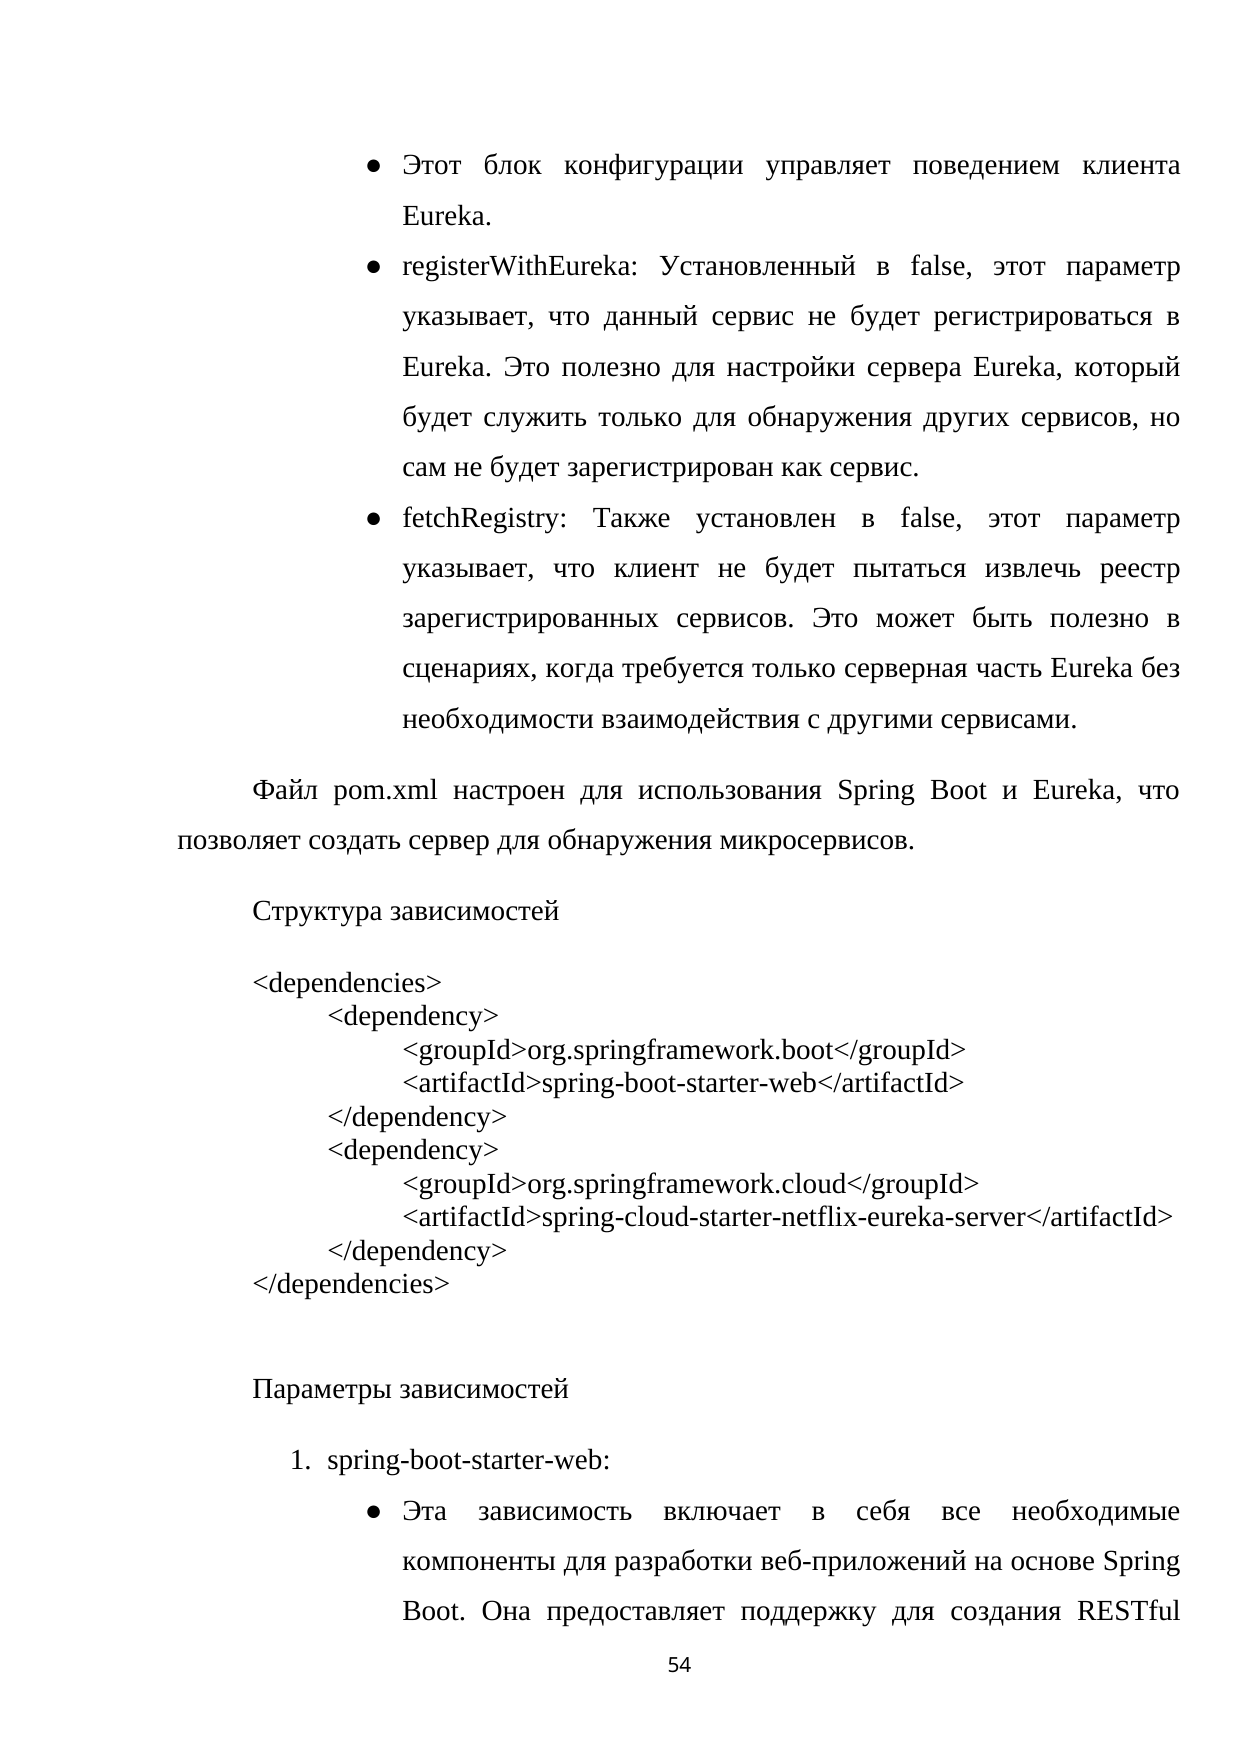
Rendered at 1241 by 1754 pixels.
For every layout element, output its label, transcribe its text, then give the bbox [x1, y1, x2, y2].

list registerWithEureka: Установленный в false, этот параметр указывает, что данный сервис не будет регистрироваться в Eureka. Это полезно для настройки сервера Eureka, который будет служить только для обнаружения других сервисов, но сам не будет зарегистрирован как сервис. [364, 248, 1181, 483]
text <artifactId>spring-cloud-starter-netflix-eureka-server</artifactId> [327, 1199, 1181, 1233]
list Этот блок конфигурации управляет поведением клиента Eureka. [364, 147, 1181, 231]
text </dependency> [252, 1099, 1181, 1132]
text </dependencies> [177, 1267, 1181, 1300]
text Параметры зависимостей [177, 1371, 1181, 1405]
text Файл pom.xml настроен для использования Spring Boot и Eureka, что позволяет создать сервер для обнаружения микросервисов. [177, 772, 1181, 856]
text <dependency> [252, 1132, 1181, 1166]
text <dependency> [252, 998, 1181, 1032]
text <dependencies> [177, 965, 1181, 998]
text Структура зависимостей [177, 893, 1181, 927]
text <groupId>org.springframework.cloud</groupId> [327, 1166, 1181, 1199]
list Эта зависимость включает в себя все необходимые компоненты для разработки веб-приложений на основе Spring Boot. Она предоставляет поддержку для создания RESTful [364, 1493, 1181, 1627]
text <artifactId>spring-boot-starter-web</artifactId> [327, 1065, 1181, 1099]
list spring-boot-starter-web: [289, 1442, 1181, 1476]
list fetchRegistry: Также установлен в false, этот параметр указывает, что клиент не будет пытаться извлечь реестр зарегистрированных сервисов. Это может быть полезно в сценариях, когда требуется только серверная часть Eureka без необходимости взаимодействия с другими сервисами. [364, 500, 1181, 734]
text <groupId>org.springframework.boot</groupId> [327, 1032, 1181, 1065]
text </dependency> [252, 1233, 1181, 1267]
